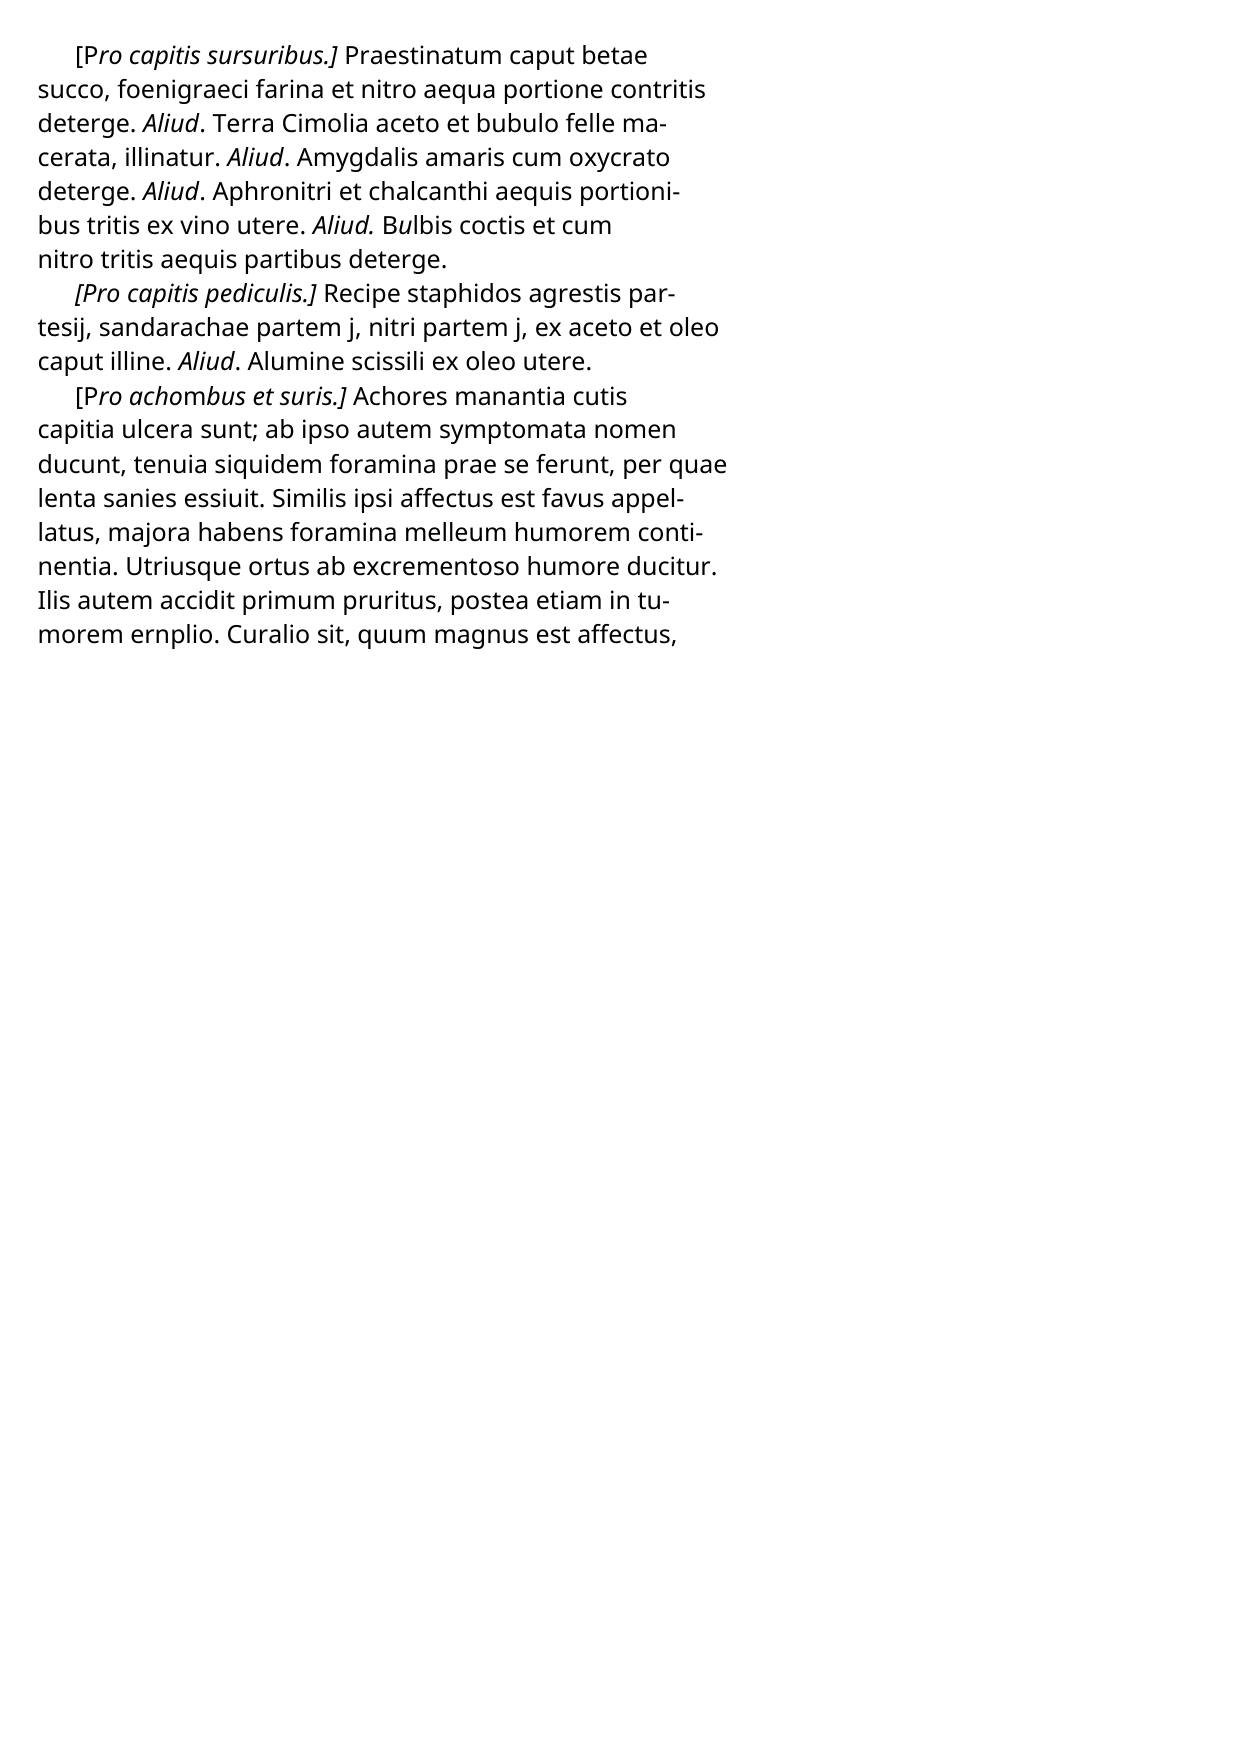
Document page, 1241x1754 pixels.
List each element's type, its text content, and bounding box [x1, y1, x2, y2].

text [Pro capitis sursuribus.] Praestinatum caput betae succo, foenigraeci farina et nitro aequa portione contritis deterge. Aliud. Terra Cimolia aceto et bubulo felle ma- cerata, illinatur. Aliud. Amygdalis amaris cum oxycrato deterge. Aliud. Aphronitri et chalcanthi aequis portioni- bus tritis ex vino utere. Aliud. Bulbis coctis et cum nitro tritis aequis partibus deterge. [37, 37, 1203, 276]
text [Pro capitis pediculis.] Recipe staphidos agrestis par- tesij, sandarachae partem j, nitri partem j, ex aceto et oleo caput illine. Aliud. Alumine scissili ex oleo utere. [37, 276, 1203, 378]
text [Pro achombus et suris.] Achores manantia cutis capitia ulcera sunt; ab ipso autem symptomata nomen ducunt, tenuia siquidem foramina prae se ferunt, per quae lenta sanies essiuit. Similis ipsi affectus est favus appel- latus, majora habens foramina melleum humorem conti- nentia. Utriusque ortus ab excrementoso humore ducitur. Ilis autem accidit primum pruritus, postea etiam in tu- morem ernplio. Curalio sit, quum magnus est affectus, [37, 378, 1203, 651]
